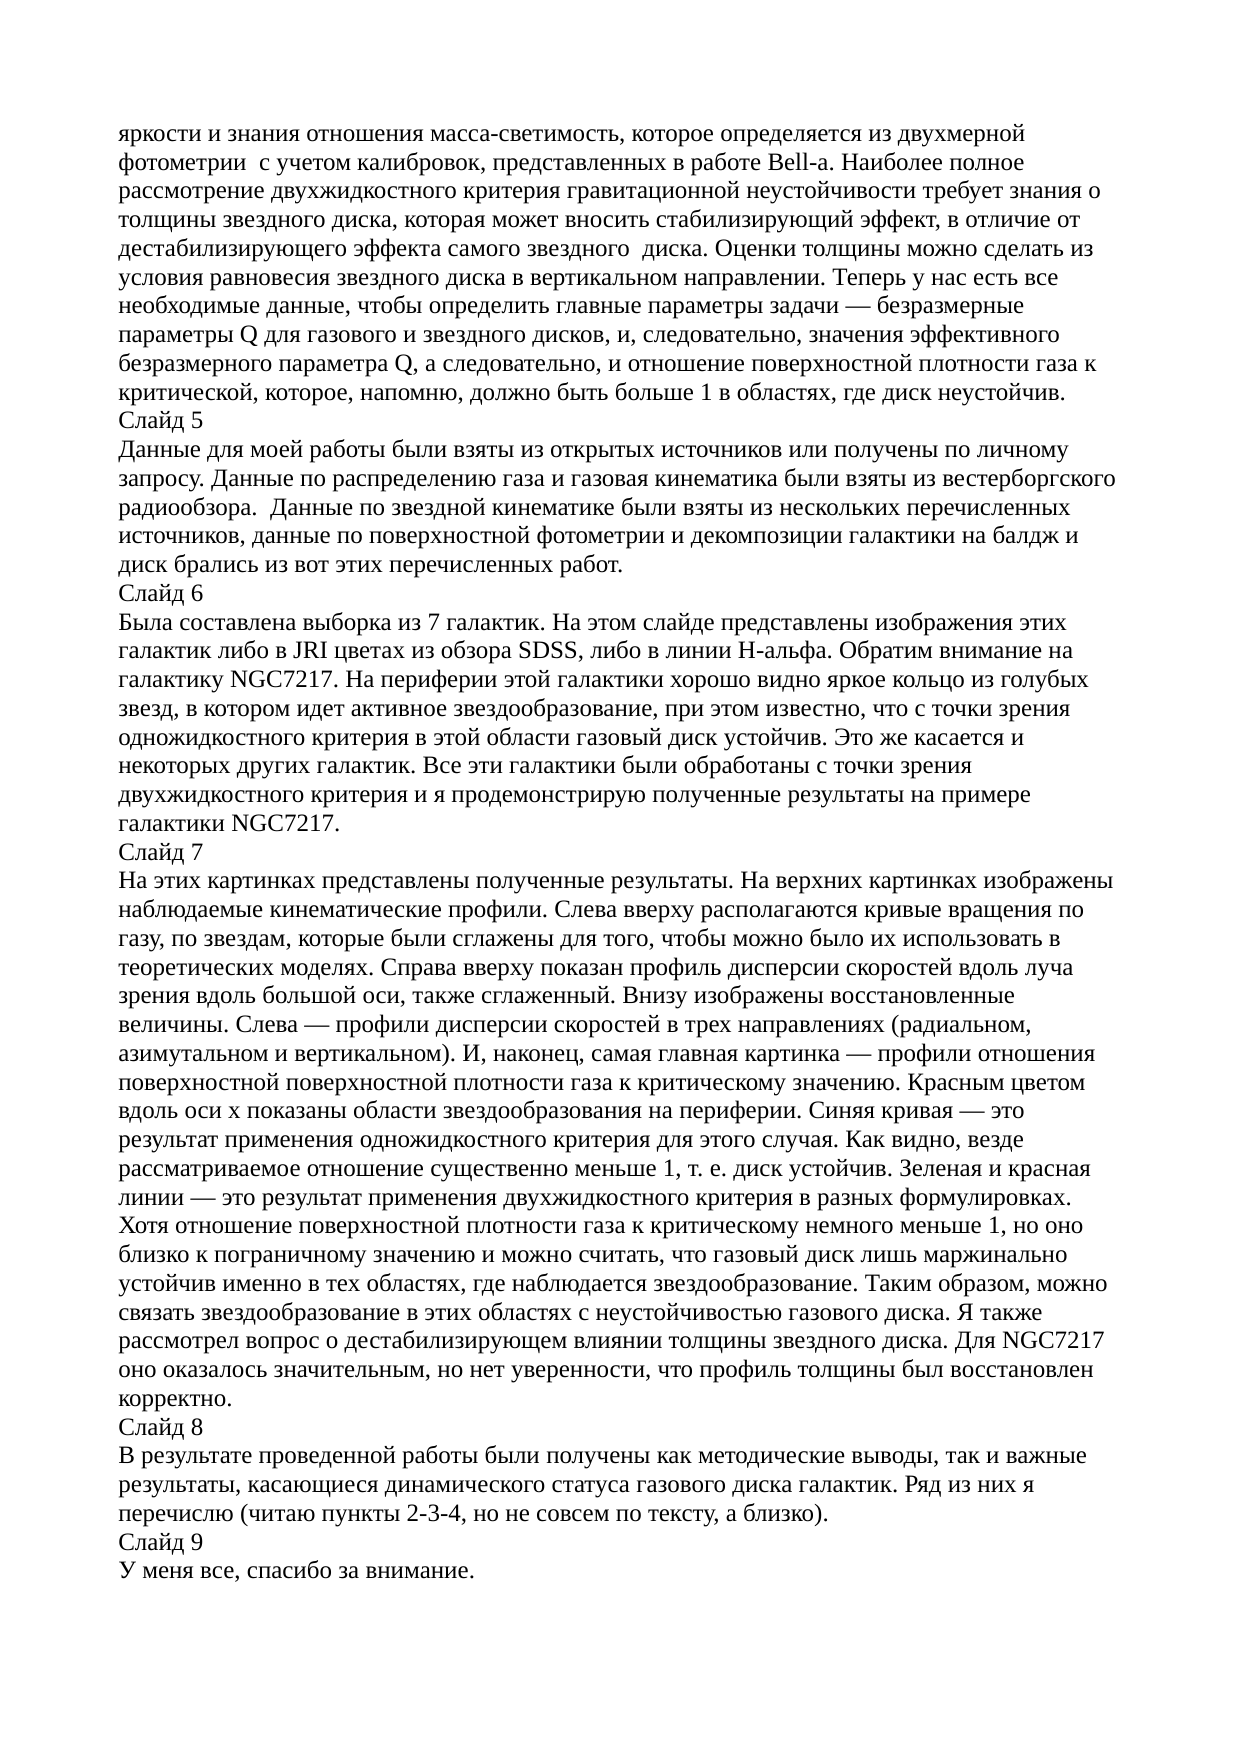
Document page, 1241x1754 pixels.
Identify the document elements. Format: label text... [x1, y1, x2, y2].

text Слайд 8 [118, 1412, 1122, 1441]
text Была составлена выборка из 7 галактик. На этом слайде представлены изображения этих галактик либо в JRI цветах из обзора SDSS, либо в линии H-альфа. Обратим внимание на галактику NGC7217. На периферии этой галактики хорошо видно яркое кольцо из голубых звезд, в котором идет активное звездообразование, при этом известно, что с точки зрения одножидкостного критерия в этой области газовый диск устойчив. Это же касается и некоторых других галактик. Все эти галактики были обработаны с точки зрения двухжидкостного критерия и я продемонстрирую полученные результаты на примере галактики NGC7217. [118, 607, 1122, 837]
text Слайд 7 [118, 837, 1122, 866]
text Данные для моей работы были взяты из открытых источников или получены по личному запросу. Данные по распределению газа и газовая кинематика были взяты из вестерборгского радиообзора. Данные по звездной кинематике были взяты из нескольких перечисленных источников, данные по поверхностной фотометрии и декомпозиции галактики на балдж и диск брались из вот этих перечисленных работ. [118, 434, 1122, 578]
text На этих картинках представлены полученные результаты. На верхних картинках изображены наблюдаемые кинематические профили. Слева вверху располагаются кривые вращения по газу, по звездам, которые были сглажены для того, чтобы можно было их использовать в теоретических моделях. Справа вверху показан профиль дисперсии скоростей вдоль луча зрения вдоль большой оси, также сглаженный. Внизу изображены восстановленные величины. Слева — профили дисперсии скоростей в трех направлениях (радиальном, азимутальном и вертикальном). И, наконец, самая главная картинка — профили отношения поверхностной поверхностной плотности газа к критическому значению. Красным цветом вдоль оси х показаны области звездообразования на периферии. Синяя кривая — это результат применения одножидкостного критерия для этого случая. Как видно, везде рассматриваемое отношение существенно меньше 1, т. е. диск устойчив. Зеленая и красная линии — это результат применения двухжидкостного критерия в разных формулировках. Хотя отношение поверхностной плотности газа к критическому немного меньше 1, но оно близко к пограничному значению и можно считать, что газовый диск лишь маржинально устойчив именно в тех областях, где наблюдается звездообразование. Таким образом, можно связать звездообразование в этих областях с неустойчивостью газового диска. Я также рассмотрел вопрос о дестабилизирующем влиянии толщины звездного диска. Для NGC7217 оно оказалось значительным, но нет уверенности, что профиль толщины был восстановлен корректно. [118, 866, 1122, 1412]
text Слайд 9 У меня все, спасибо за внимание. [118, 1527, 1122, 1584]
text яркости и знания отношения масса-светимость, которое определяется из двухмерной фотометрии с учетом калибровок, представленных в работе Bell-a. Наиболее полное рассмотрение двухжидкостного критерия гравитационной неустойчивости требует знания о толщины звездного диска, которая может вносить стабилизирующий эффект, в отличие от дестабилизирующего эффекта самого звездного диска. Оценки толщины можно сделать из условия равновесия звездного диска в вертикальном направлении. Теперь у нас есть все необходимые данные, чтобы определить главные параметры задачи — безразмерные параметры Q для газового и звездного дисков, и, следовательно, значения эффективного безразмерного параметра Q, а следовательно, и отношение поверхностной плотности газа к критической, которое, напомню, должно быть больше 1 в областях, где диск неустойчив. [118, 118, 1122, 406]
text Слайд 6 [118, 578, 1122, 607]
text В результате проведенной работы были получены как методические выводы, так и важные результаты, касающиеся динамического статуса газового диска галактик. Ряд из них я перечислю (читаю пункты 2-3-4, но не совсем по тексту, а близко). [118, 1441, 1122, 1527]
text Слайд 5 [118, 406, 1122, 434]
